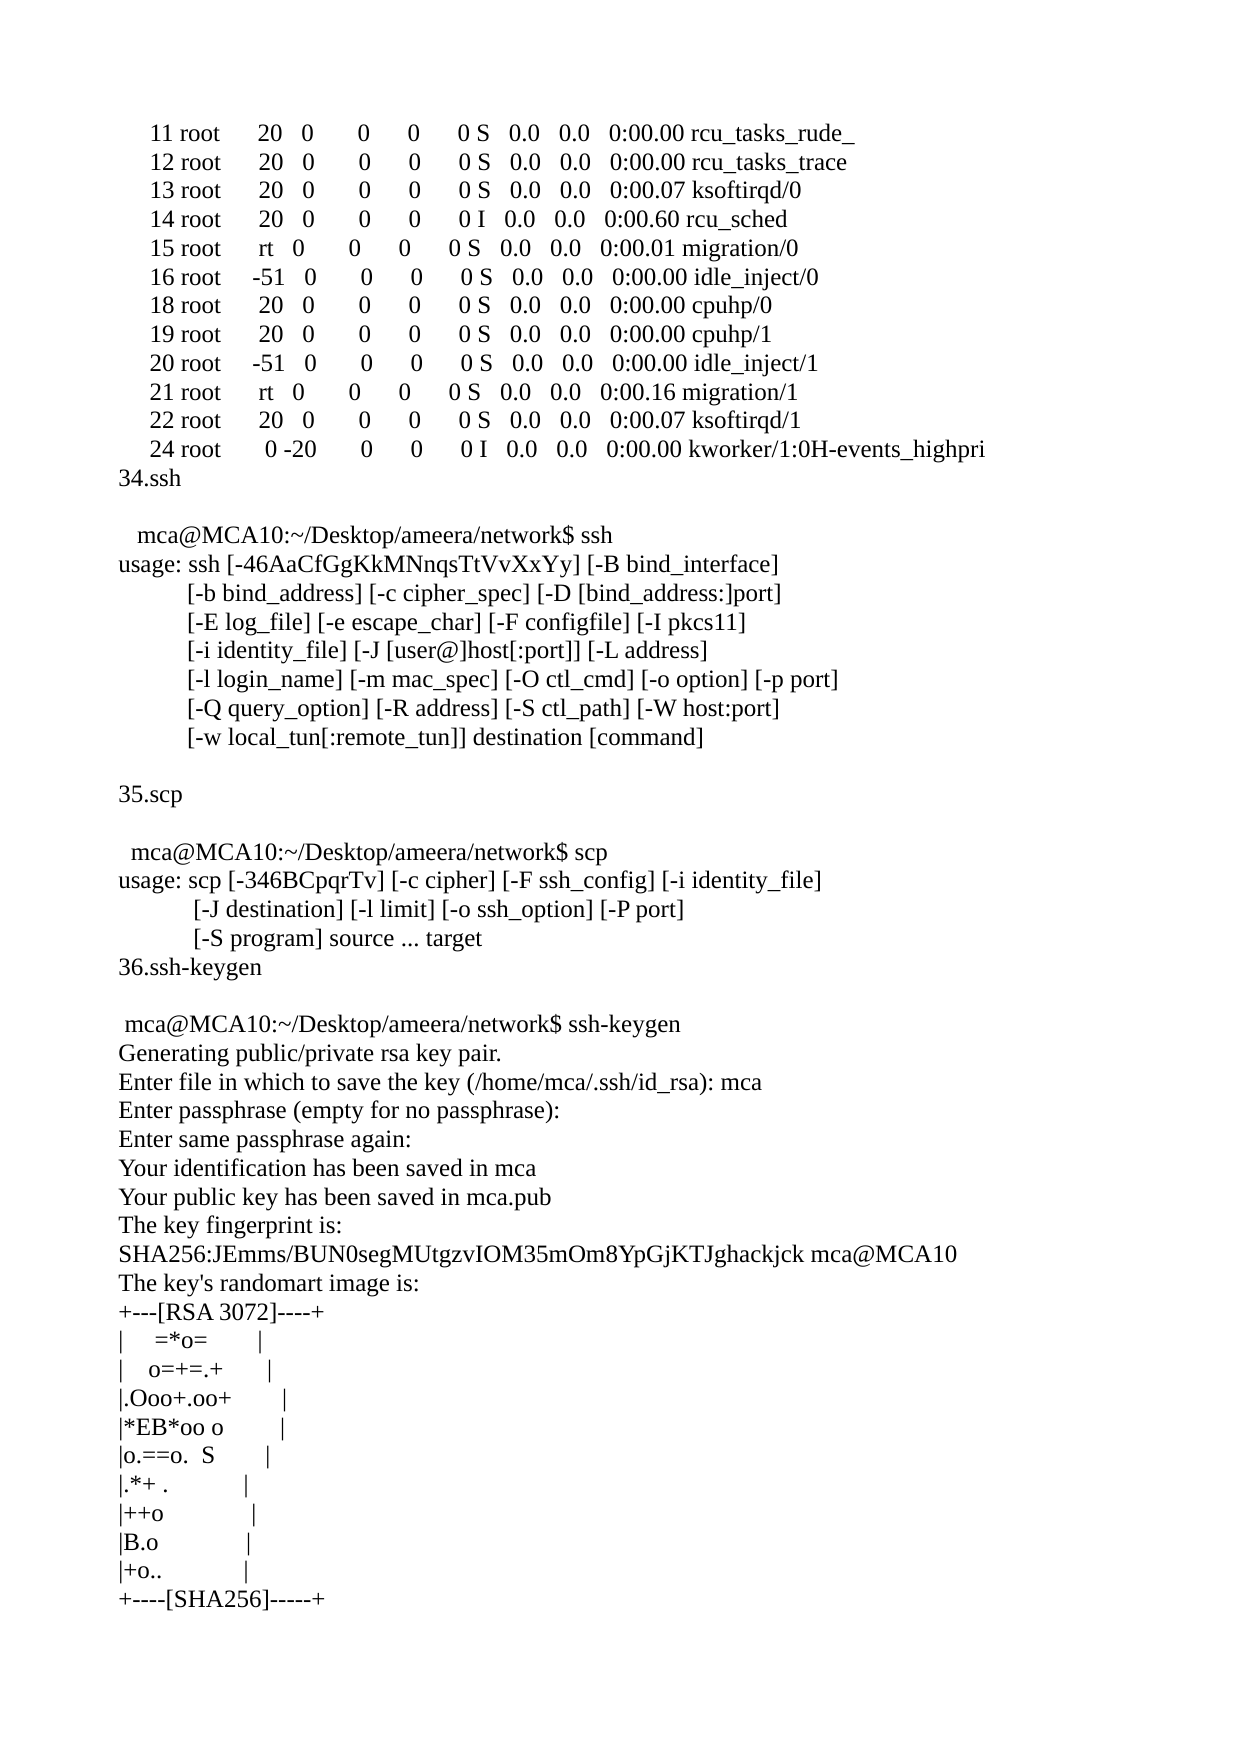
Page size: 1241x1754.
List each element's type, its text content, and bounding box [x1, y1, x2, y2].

text 21 root rt 0 0 0 0 S 0.0 0.0 0:00.16 migration/1 [118, 377, 1122, 406]
text Generating public/private rsa key pair. [118, 1038, 1122, 1067]
text |++o | [118, 1498, 1122, 1527]
text |B.o | [118, 1527, 1122, 1556]
text Enter same passphrase again: [118, 1124, 1122, 1153]
text Your identification has been saved in mca [118, 1153, 1122, 1182]
text | =*o= | [118, 1326, 1122, 1354]
text [-w local_tun[:remote_tun]] destination [command] [118, 722, 1122, 751]
text 13 root 20 0 0 0 0 S 0.0 0.0 0:00.07 ksoftirqd/0 [118, 176, 1122, 204]
text |.Ooo+.oo+ | [118, 1383, 1122, 1412]
text [-b bind_address] [-c cipher_spec] [-D [bind_address:]port] [118, 578, 1122, 607]
text 34.ssh [118, 463, 1122, 492]
text 11 root 20 0 0 0 0 S 0.0 0.0 0:00.00 rcu_tasks_rude_ [118, 118, 1122, 147]
text Your public key has been saved in mca.pub [118, 1182, 1122, 1211]
text [-E log_file] [-e escape_char] [-F configfile] [-I pkcs11] [118, 607, 1122, 636]
text usage: scp [-346BCpqrTv] [-c cipher] [-F ssh_config] [-i identity_file] [118, 866, 1122, 894]
text |+o.. | [118, 1556, 1122, 1584]
text 14 root 20 0 0 0 0 I 0.0 0.0 0:00.60 rcu_sched [118, 204, 1122, 233]
text [-S program] source ... target [118, 923, 1122, 952]
text 22 root 20 0 0 0 0 S 0.0 0.0 0:00.07 ksoftirqd/1 [118, 406, 1122, 434]
text mca@MCA10:~/Desktop/ameera/network$ ssh-keygen [118, 1009, 1122, 1038]
text 24 root 0 -20 0 0 0 I 0.0 0.0 0:00.00 kworker/1:0H-events_highpri [118, 434, 1122, 463]
text 12 root 20 0 0 0 0 S 0.0 0.0 0:00.00 rcu_tasks_trace [118, 147, 1122, 176]
text Enter passphrase (empty for no passphrase): [118, 1096, 1122, 1124]
text 16 root -51 0 0 0 0 S 0.0 0.0 0:00.00 idle_inject/0 [118, 262, 1122, 291]
text |*EB*oo o | [118, 1412, 1122, 1441]
text The key's randomart image is: [118, 1268, 1122, 1297]
text 20 root -51 0 0 0 0 S 0.0 0.0 0:00.00 idle_inject/1 [118, 348, 1122, 377]
text 36.ssh-keygen [118, 952, 1122, 981]
text |o.==o. S | [118, 1441, 1122, 1469]
text +---[RSA 3072]----+ [118, 1297, 1122, 1326]
text mca@MCA10:~/Desktop/ameera/network$ scp [118, 837, 1122, 866]
text [-i identity_file] [-J [user@]host[:port]] [-L address] [118, 636, 1122, 664]
text 35.scp [118, 779, 1122, 808]
text | o=+=.+ | [118, 1354, 1122, 1383]
text 15 root rt 0 0 0 0 S 0.0 0.0 0:00.01 migration/0 [118, 233, 1122, 262]
text The key fingerprint is: [118, 1211, 1122, 1239]
text mca@MCA10:~/Desktop/ameera/network$ ssh [118, 521, 1122, 549]
text usage: ssh [-46AaCfGgKkMNnqsTtVvXxYy] [-B bind_interface] [118, 549, 1122, 578]
text [-Q query_option] [-R address] [-S ctl_path] [-W host:port] [118, 693, 1122, 722]
text [-J destination] [-l limit] [-o ssh_option] [-P port] [118, 894, 1122, 923]
text Enter file in which to save the key (/home/mca/.ssh/id_rsa): mca [118, 1067, 1122, 1096]
text +----[SHA256]-----+ [118, 1584, 1122, 1613]
text 19 root 20 0 0 0 0 S 0.0 0.0 0:00.00 cpuhp/1 [118, 319, 1122, 348]
text |.*+ . | [118, 1469, 1122, 1498]
text 18 root 20 0 0 0 0 S 0.0 0.0 0:00.00 cpuhp/0 [118, 291, 1122, 319]
text [-l login_name] [-m mac_spec] [-O ctl_cmd] [-o option] [-p port] [118, 664, 1122, 693]
text SHA256:JEmms/BUN0segMUtgzvIOM35mOm8YpGjKTJghackjck mca@MCA10 [118, 1239, 1122, 1268]
